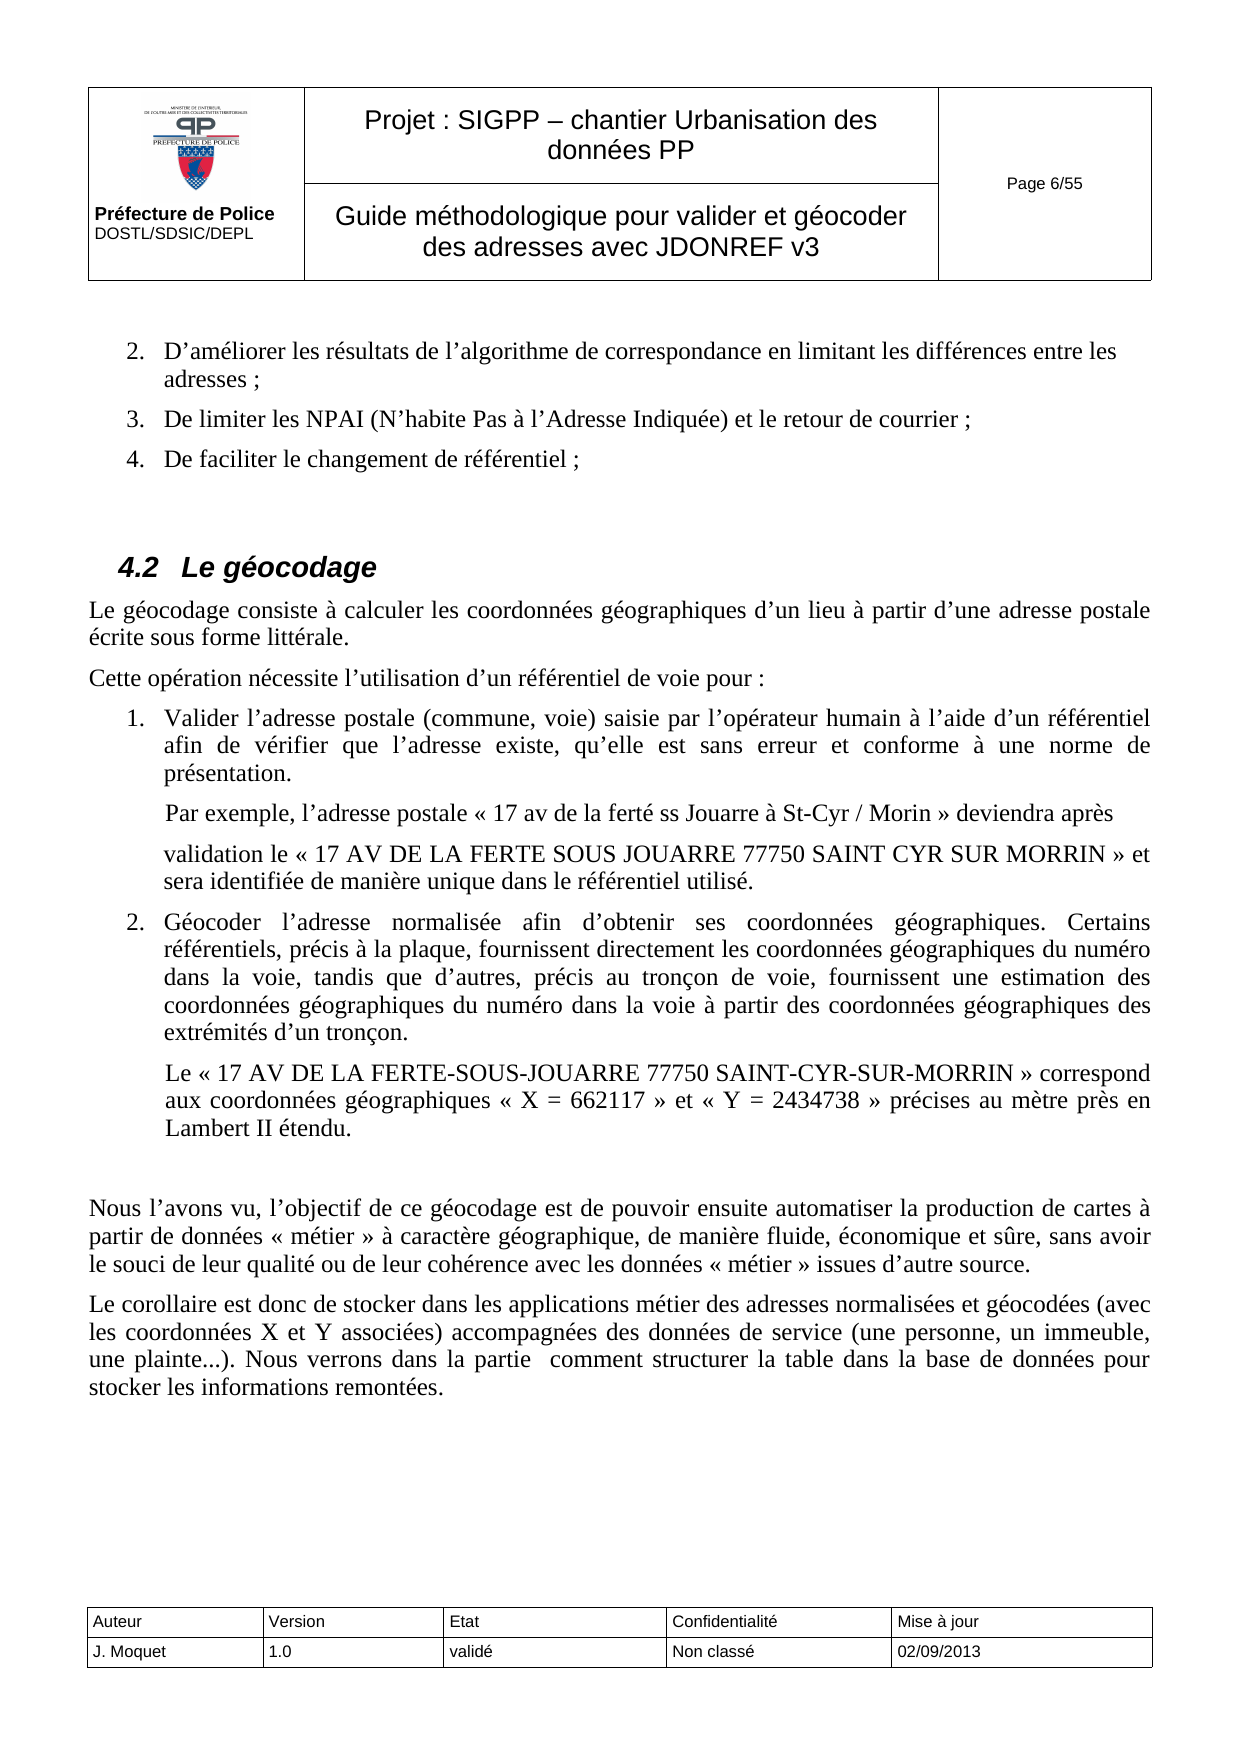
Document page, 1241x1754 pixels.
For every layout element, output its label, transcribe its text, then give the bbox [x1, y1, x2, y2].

list Géocoder l’adresse normalisée afin d’obtenir ses coordonnées géographiques. Certains référentiels, précis à la plaque, fournissent directement les coordonnées géographiques du numéro dans la voie, tandis que d’autres, précis au tronçon de voie, fournissent une estimation des coordonnées géographiques du numéro dans la voie à partir des coordonnées géographiques des extrémités d’un tronçon. [126, 908, 1152, 1046]
list De faciliter le changement de référentiel ; [126, 445, 1152, 473]
list De limiter les NPAI (N’habite Pas à l’Adresse Indiquée) et le retour de courrier ; [126, 405, 1152, 433]
text Le « 17 AV DE LA FERTE-SOUS-JOUARRE 77750 SAINT-CYR-SUR-MORRIN » correspond aux coordonnées géographiques « X = 662117 » et « Y = 2434738 » précises au mètre près en Lambert II étendu. [165, 1059, 1152, 1142]
text Le géocodage consiste à calculer les coordonnées géographiques d’un lieu à partir d’une adresse postale écrite sous forme littérale. [88, 596, 1152, 651]
list Valider l’adresse postale (commune, voie) saisie par l’opérateur humain à l’aide d’un référentiel afin de vérifier que l’adresse existe, qu’elle est sans erreur et conforme à une norme de présentation. [126, 704, 1152, 787]
list D’améliorer les résultats de l’algorithme de correspondance en limitant les différences entre les adresses ; [126, 337, 1152, 393]
picture [141, 92, 252, 203]
text validation le « 17 AV DE LA FERTE SOUS JOUARRE 77750 SAINT CYR SUR MORRIN » et sera identifiée de manière unique dans le référentiel utilisé. [163, 840, 1152, 895]
text Par exemple, l’adresse postale « 17 av de la ferté ss Jouarre à St-Cyr / Morin » deviendra après [165, 799, 1152, 827]
subtitle Le géocodage [118, 551, 1152, 583]
text Le corollaire est donc de stocker dans les applications métier des adresses normalisées et géocodées (avec les coordonnées X et Y associées) accompagnées des données de service (une personne, un immeuble, une plainte...). Nous verrons dans la partie comment structurer la table dans la base de données pour stocker les informations remontées. [88, 1290, 1152, 1401]
text Nous l’avons vu, l’objectif de ce géocodage est de pouvoir ensuite automatiser la production de cartes à partir de données « métier » à caractère géographique, de manière fluide, économique et sûre, sans avoir le souci de leur qualité ou de leur cohérence avec les données « métier » issues d’autre source. [88, 1194, 1152, 1278]
text Cette opération nécessite l’utilisation d’un référentiel de voie pour : [88, 664, 1152, 691]
